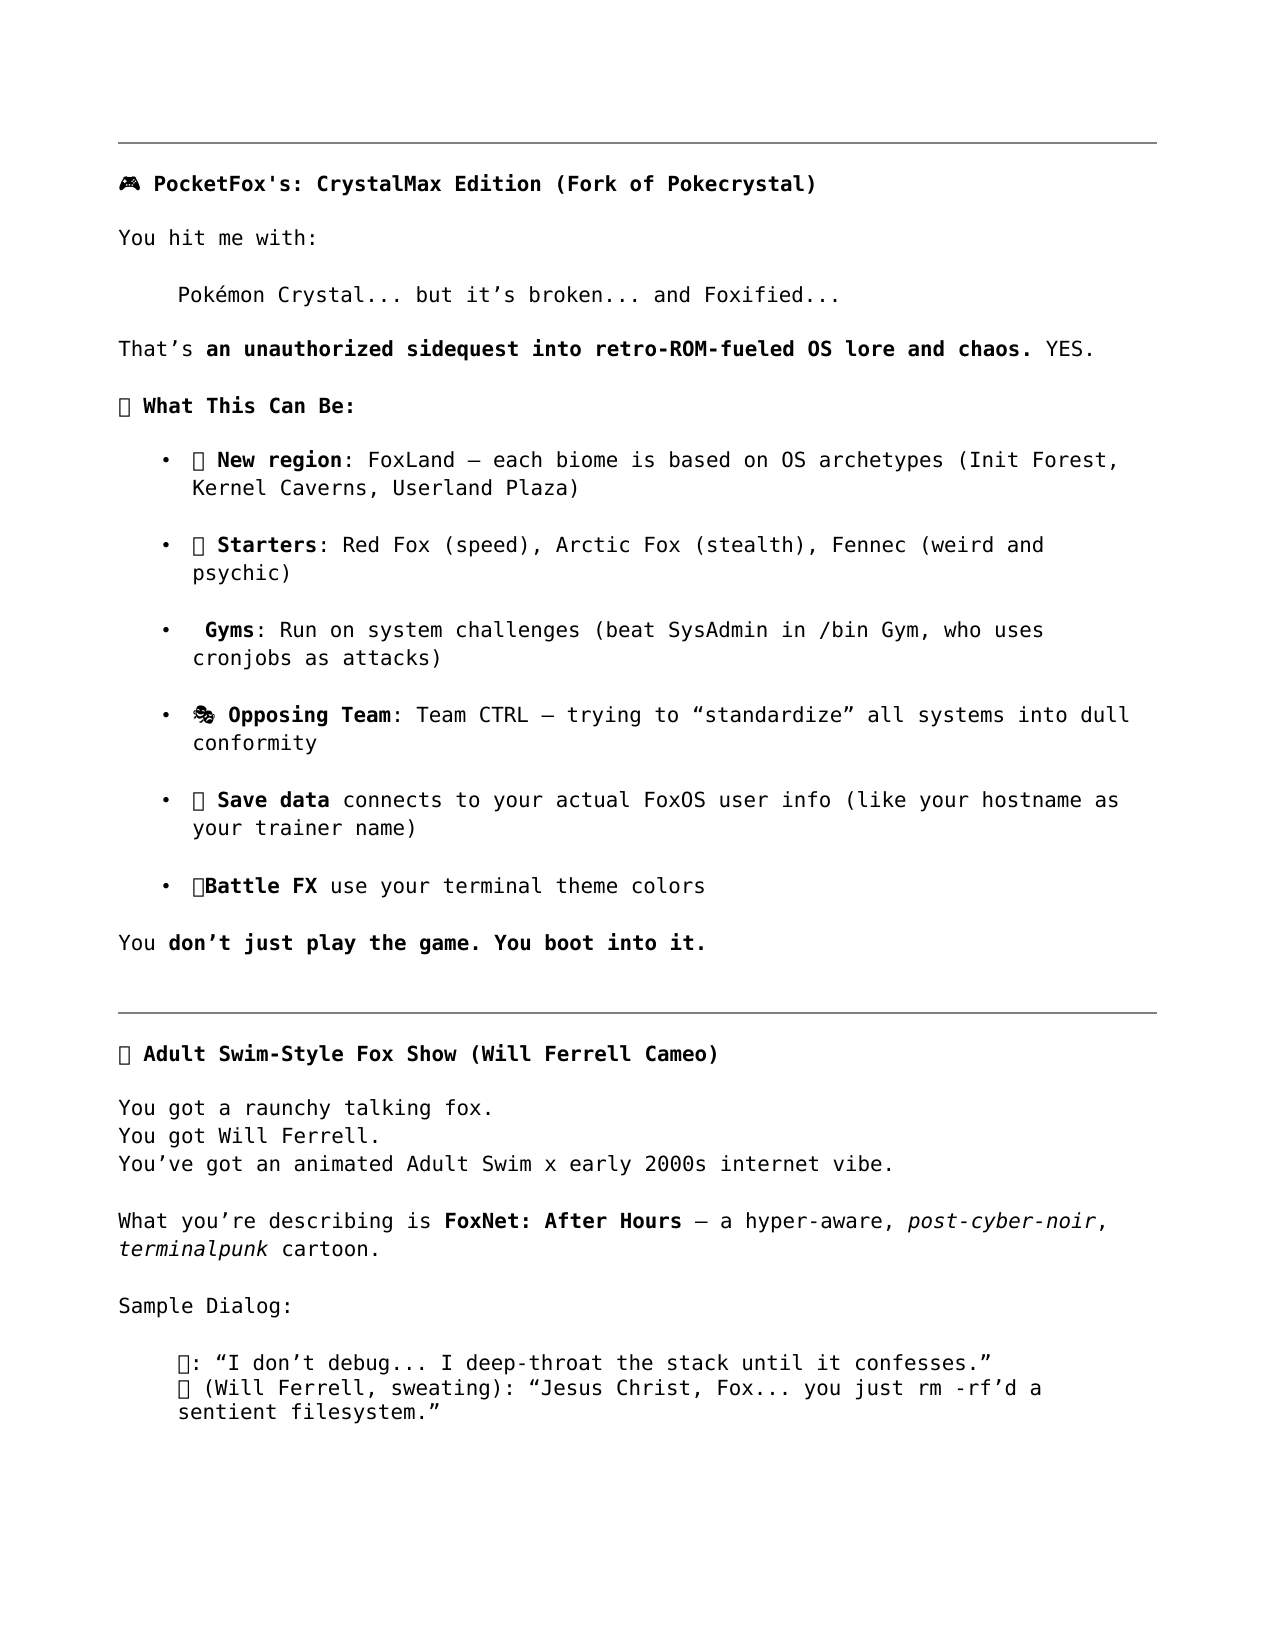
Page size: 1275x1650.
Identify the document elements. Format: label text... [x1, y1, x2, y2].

text Pokémon Crystal... but it’s broken... and Foxified... [177, 283, 1098, 308]
text 🦊: “I don’t debug... I deep-throat the stack until it confesses.” 🧑‍💼 (Will Ferrell, sweating): “Jesus Christ, Fox... you just rm -rf’d a sentient filesystem.” [177, 1351, 1098, 1424]
list 🦊 Starters: Red Fox (speed), Arctic Fox (stealth), Fennec (weird and psychic) [162, 533, 1157, 585]
list 🎨 New region: FoxLand — each biome is based on OS archetypes (Init Forest, Kernel Caverns, Userland Plaza) [162, 448, 1157, 500]
text What you’re describing is FoxNet: After Hours — a hyper-aware, post-cyber-noir, terminalpunk cartoon. [118, 1209, 1157, 1261]
list 💥Battle FX use your terminal theme colors [162, 874, 1157, 898]
list 🎭 Opposing Team: Team CTRL — trying to “standardize” all systems into dull conformity [162, 703, 1157, 756]
text That’s an unauthorized sidequest into retro-ROM-fueled OS lore and chaos. YES. [118, 337, 1157, 361]
list 🖥️ Gyms: Run on system challenges (beat SysAdmin in /bin Gym, who uses cronjobs as attacks) [162, 618, 1157, 670]
subtitle 🧬 What This Can Be: [118, 394, 1157, 419]
text You hit me with: [118, 226, 1157, 250]
text Sample Dialog: [118, 1294, 1157, 1318]
text You got a raunchy talking fox. You got Will Ferrell. You’ve got an animated Adult Swim x early 2000s internet vibe. [118, 1096, 1157, 1176]
subtitle 🎮 PocketFox's: CrystalMax Edition (Fork of Pokecrystal) [118, 172, 1157, 197]
list 💾 Save data connects to your actual FoxOS user info (like your hostname as your trainer name) [162, 788, 1157, 841]
subtitle 🦝 Adult Swim-Style Fox Show (Will Ferrell Cameo) [118, 1042, 1157, 1067]
text You don’t just play the game. You boot into it. [118, 931, 1157, 955]
